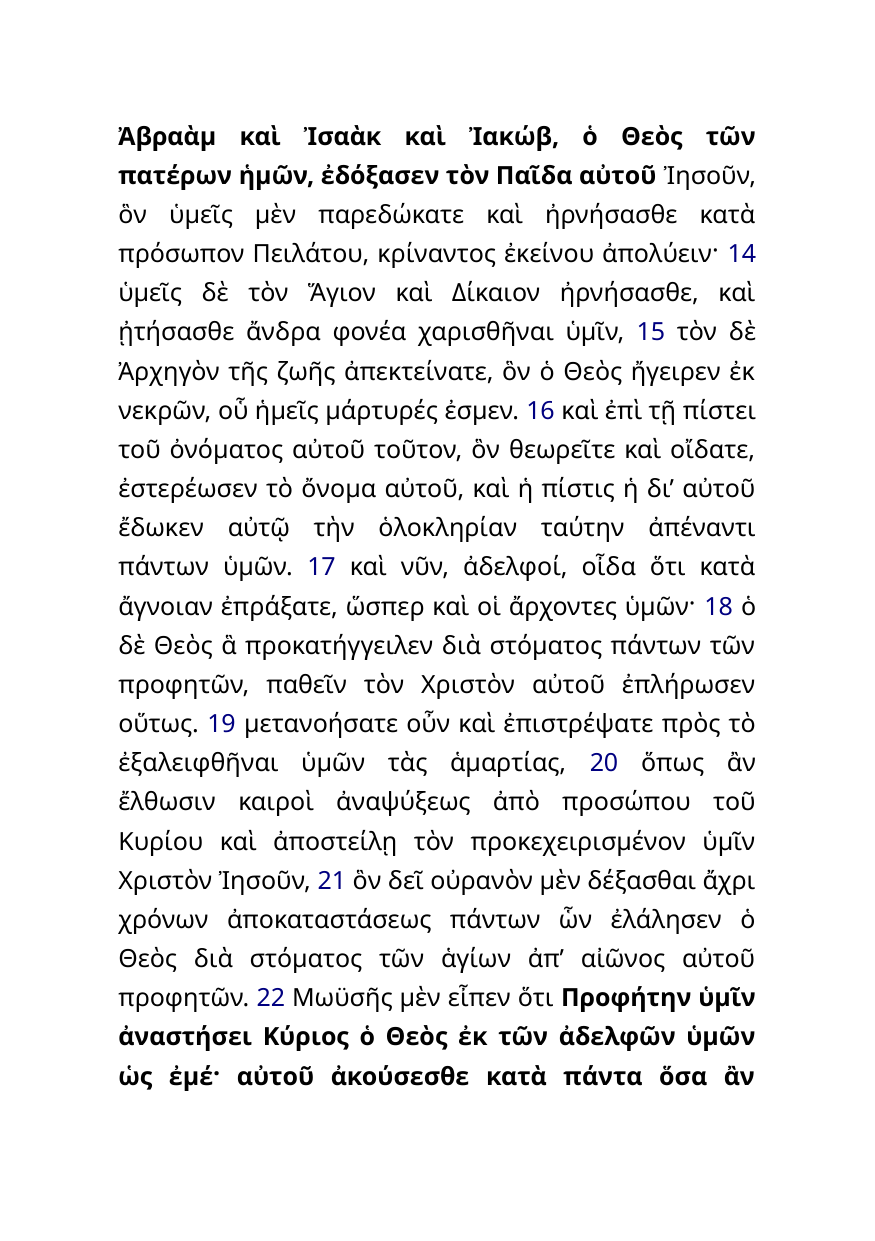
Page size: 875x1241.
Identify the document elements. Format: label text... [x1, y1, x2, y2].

text Ἀβραὰμ καὶ Ἰσαὰκ καὶ Ἰακώβ, ὁ Θεὸς τῶν πατέρων ἡμῶν, ἐδόξασεν τὸν Παῖδα αὐτοῦ Ἰησοῦν, ὃν ὑμεῖς μὲν παρεδώκατε καὶ ἠρνήσασθε κατὰ πρόσωπον Πειλάτου, κρίναντος ἐκείνου ἀπολύειν· 14 ὑμεῖς δὲ τὸν Ἅγιον καὶ Δίκαιον ἠρνήσασθε, καὶ ᾐτήσασθε ἄνδρα φονέα χαρισθῆναι ὑμῖν, 15 τὸν δὲ Ἀρχηγὸν τῆς ζωῆς ἀπεκτείνατε, ὃν ὁ Θεὸς ἤγειρεν ἐκ νεκρῶν, οὗ ἡμεῖς μάρτυρές ἐσμεν. 16 καὶ ἐπὶ τῇ πίστει τοῦ ὀνόματος αὐτοῦ τοῦτον, ὃν θεωρεῖτε καὶ οἴδατε, ἐστερέωσεν τὸ ὄνομα αὐτοῦ, καὶ ἡ πίστις ἡ δι’ αὐτοῦ ἔδωκεν αὐτῷ τὴν ὁλοκληρίαν ταύτην ἀπέναντι πάντων ὑμῶν. 17 καὶ νῦν, ἀδελφοί, οἶδα ὅτι κατὰ ἄγνοιαν ἐπράξατε, ὥσπερ καὶ οἱ ἄρχοντες ὑμῶν· 18 ὁ δὲ Θεὸς ἃ προκατήγγειλεν διὰ στόματος πάντων τῶν προφητῶν, παθεῖν τὸν Χριστὸν αὐτοῦ ἐπλήρωσεν οὕτως. 19 μετανοήσατε οὖν καὶ ἐπιστρέψατε πρὸς τὸ ἐξαλειφθῆναι ὑμῶν τὰς ἁμαρτίας, 20 ὅπως ἂν ἔλθωσιν καιροὶ ἀναψύξεως ἀπὸ προσώπου τοῦ Κυρίου καὶ ἀποστείλῃ τὸν προκεχειρισμένον ὑμῖν Χριστὸν Ἰησοῦν, 21 ὃν δεῖ οὐρανὸν μὲν δέξασθαι ἄχρι χρόνων ἀποκαταστάσεως πάντων ὧν ἐλάλησεν ὁ Θεὸς διὰ στόματος τῶν ἁγίων ἀπ’ αἰῶνος αὐτοῦ προφητῶν. 22 Μωϋσῆς μὲν εἶπεν ὅτι Προφήτην ὑμῖν ἀναστήσει Κύριος ὁ Θεὸς ἐκ τῶν ἀδελφῶν ὑμῶν ὡς ἐμέ· αὐτοῦ ἀκούσεσθε κατὰ πάντα ὅσα ἂν [118, 118, 756, 1092]
